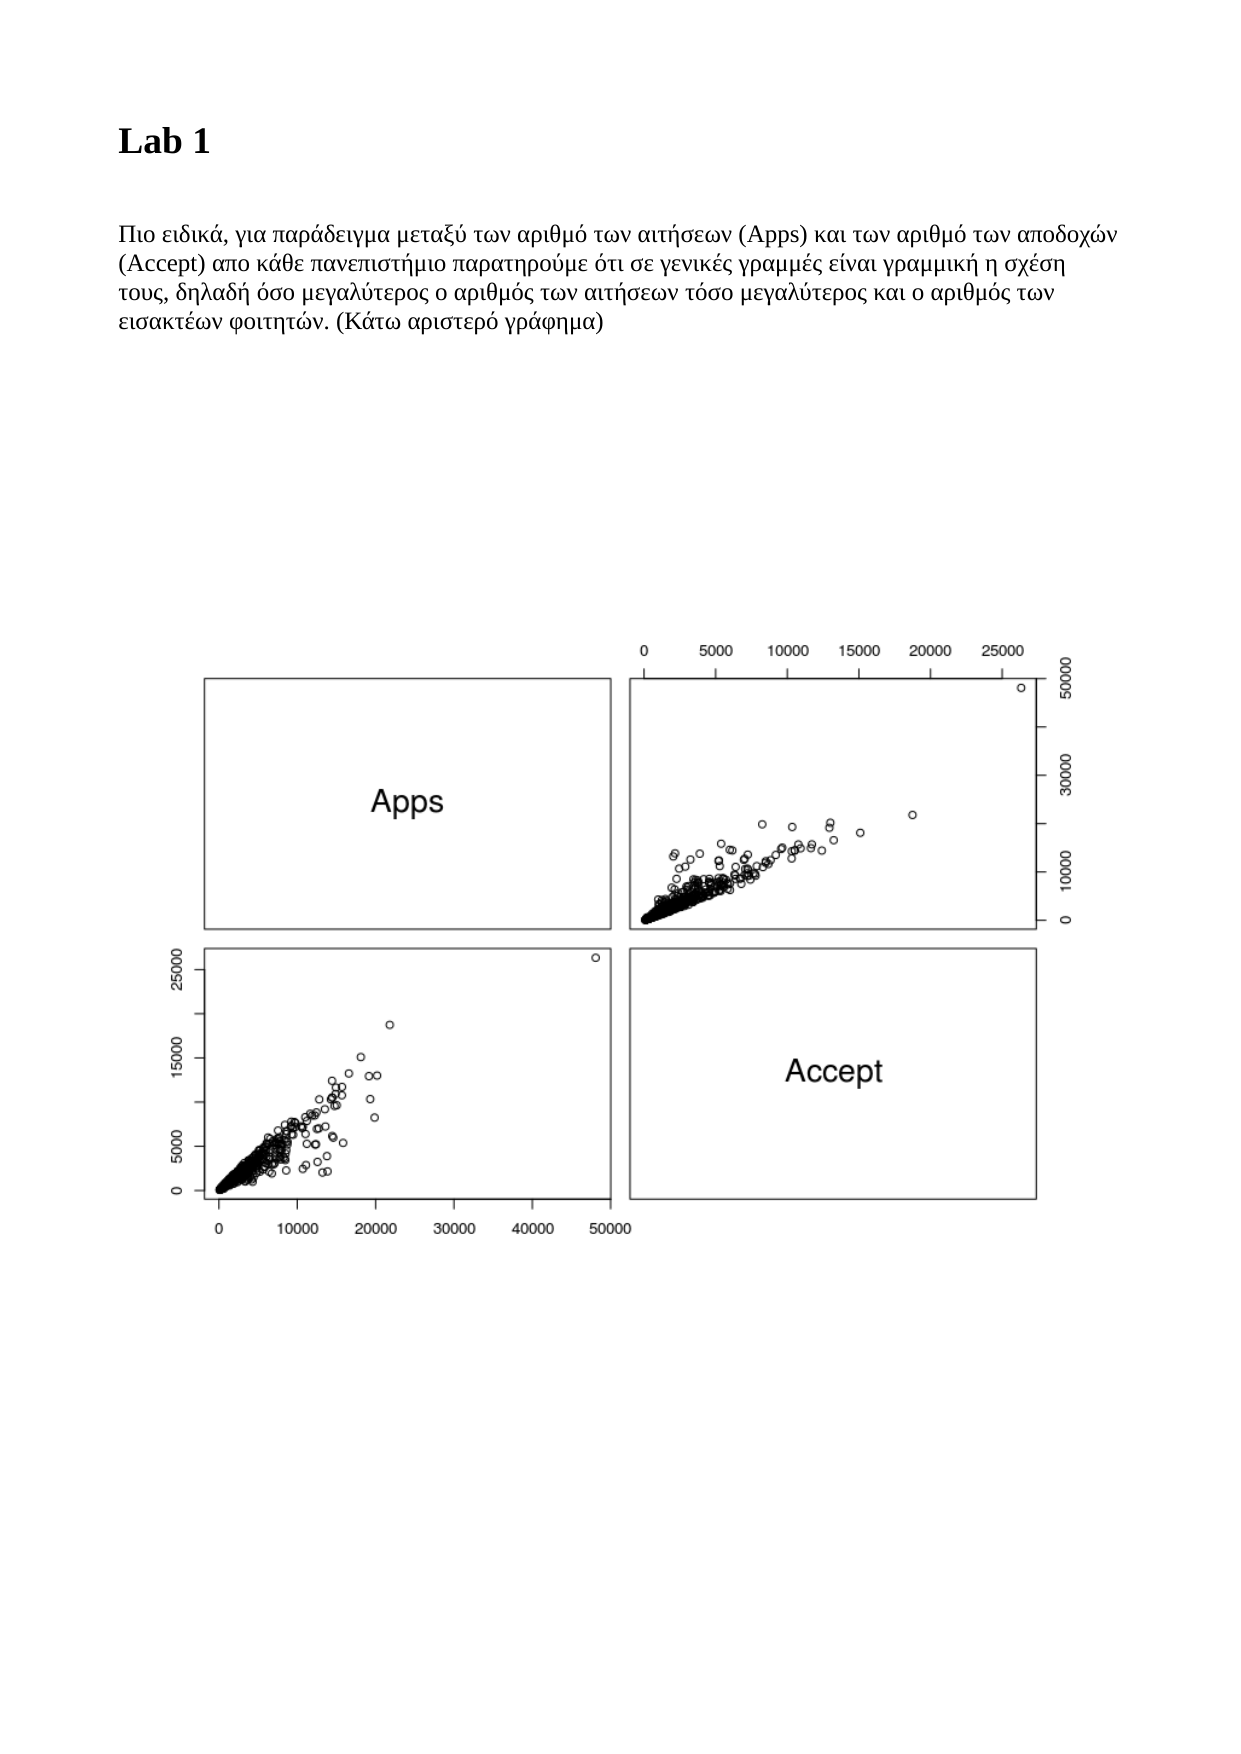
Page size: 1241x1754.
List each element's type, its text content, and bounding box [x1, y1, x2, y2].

picture [118, 592, 1123, 1286]
text Πιο ειδικά, για παράδειγμα μεταξύ των αριθμό των αιτήσεων (Αpps) και των αριθμό των αποδοχών (Accept) απο κάθε πανεπιστήμιο παρατηρούμε ότι σε γενικές γραμμές είναι γραμμική η σχέση τους, δηλαδή όσο μεγαλύτερος ο αριθμός των αιτήσεων τόσο μεγαλύτερος και ο αριθμός των εισακτέων φοιτητών. (Κάτω αριστερό γράφημα) [118, 219, 1122, 334]
